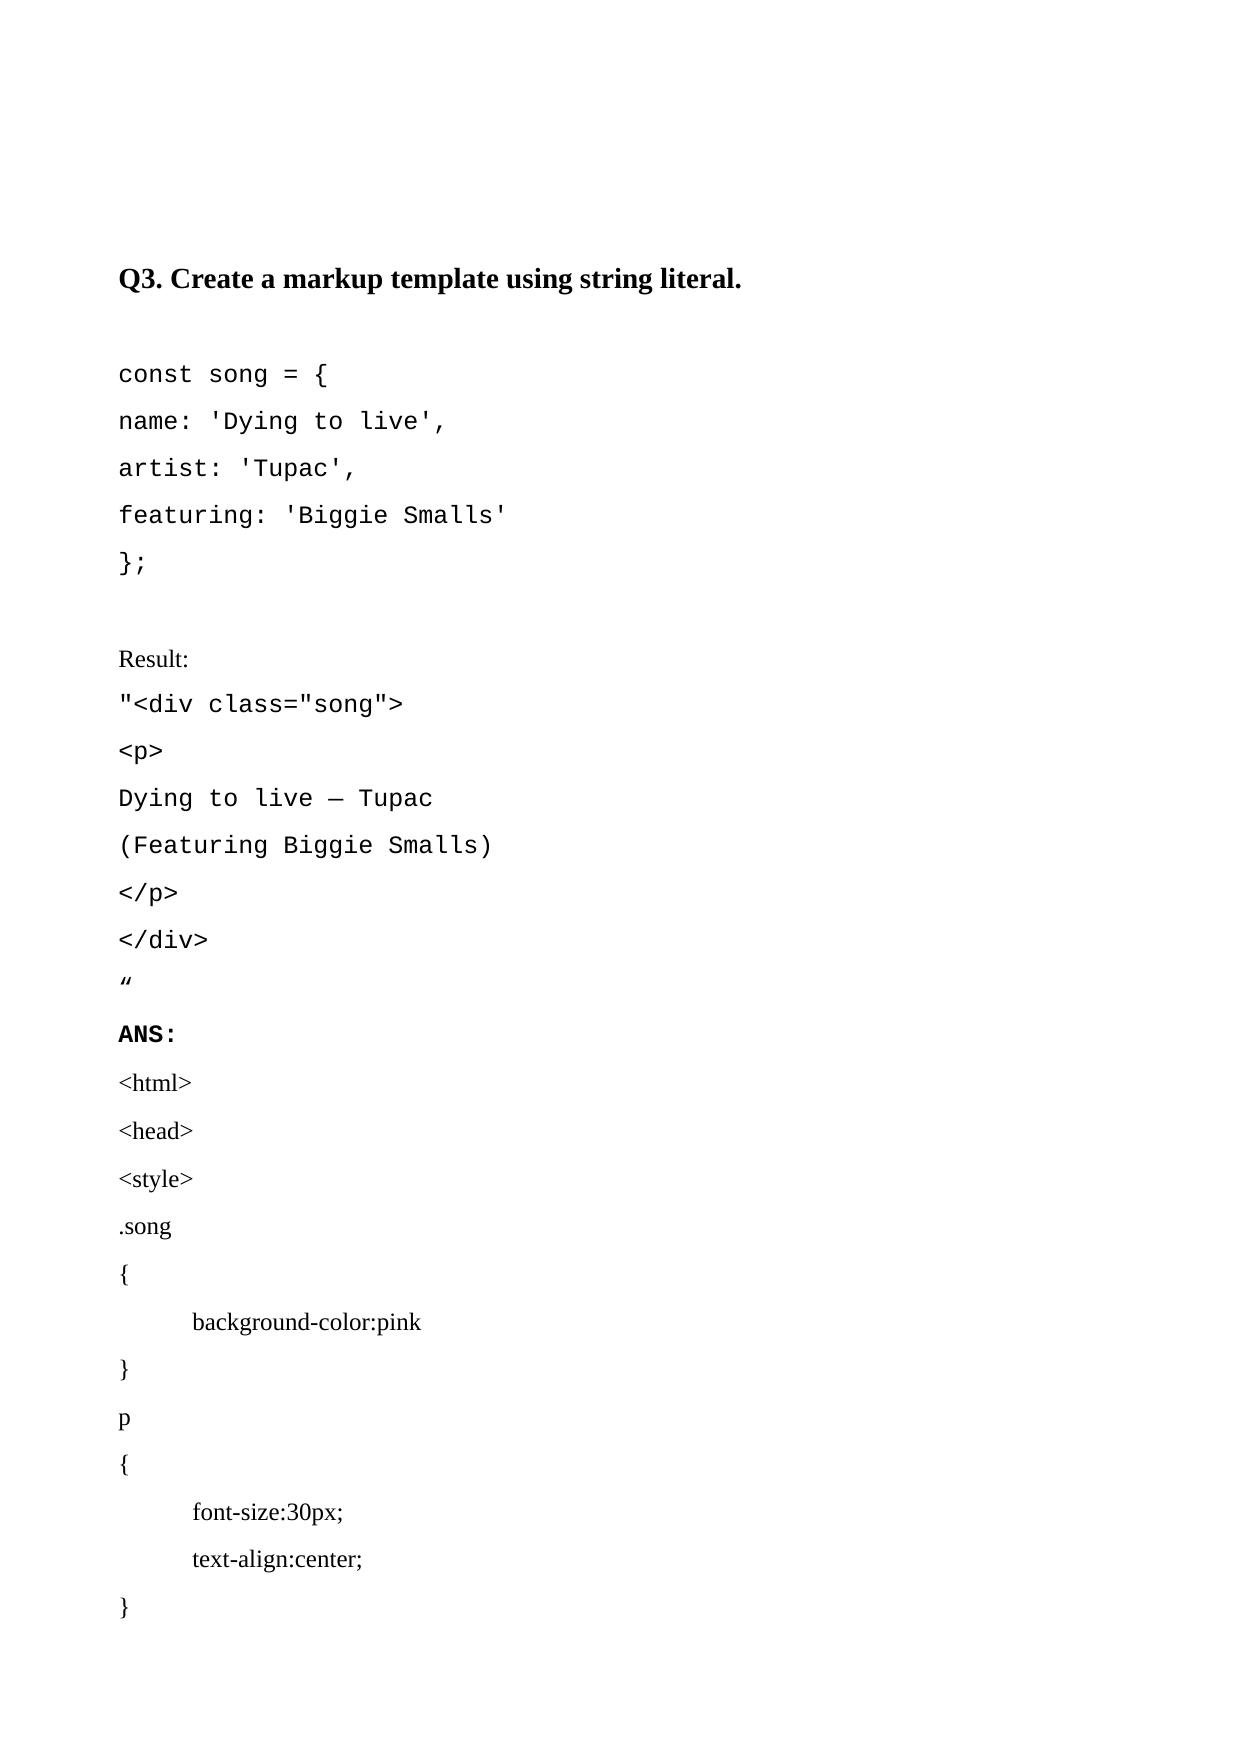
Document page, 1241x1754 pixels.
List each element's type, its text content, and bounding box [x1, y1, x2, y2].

text { [118, 1259, 1122, 1288]
text "<div class="song"> [118, 692, 1122, 720]
text }; [118, 549, 1122, 578]
text Result: [118, 644, 1122, 673]
text <head> [118, 1116, 1122, 1145]
text </div> [118, 927, 1122, 956]
text artist: 'Tupac', [118, 455, 1122, 484]
text <p> [118, 739, 1122, 767]
text Q3. Create a markup template using string literal. [118, 261, 1122, 294]
text (Featuring Biggie Smalls) [118, 833, 1122, 861]
text .song [118, 1211, 1122, 1240]
text <html> [118, 1068, 1122, 1097]
text } [118, 1354, 1122, 1383]
text name: 'Dying to live', [118, 408, 1122, 437]
text Dying to live — Tupac [118, 786, 1122, 814]
text p [118, 1402, 1122, 1431]
text } [118, 1592, 1122, 1621]
text “ [118, 974, 1122, 1003]
text const song = { [118, 361, 1122, 389]
text text-align:center; [118, 1544, 1122, 1573]
text ANS: [118, 1021, 1122, 1050]
text </p> [118, 880, 1122, 908]
text featuring: 'Biggie Smalls' [118, 502, 1122, 531]
text background-color:pink [118, 1307, 1122, 1335]
text { [118, 1449, 1122, 1478]
text <style> [118, 1164, 1122, 1192]
text font-size:30px; [118, 1497, 1122, 1526]
